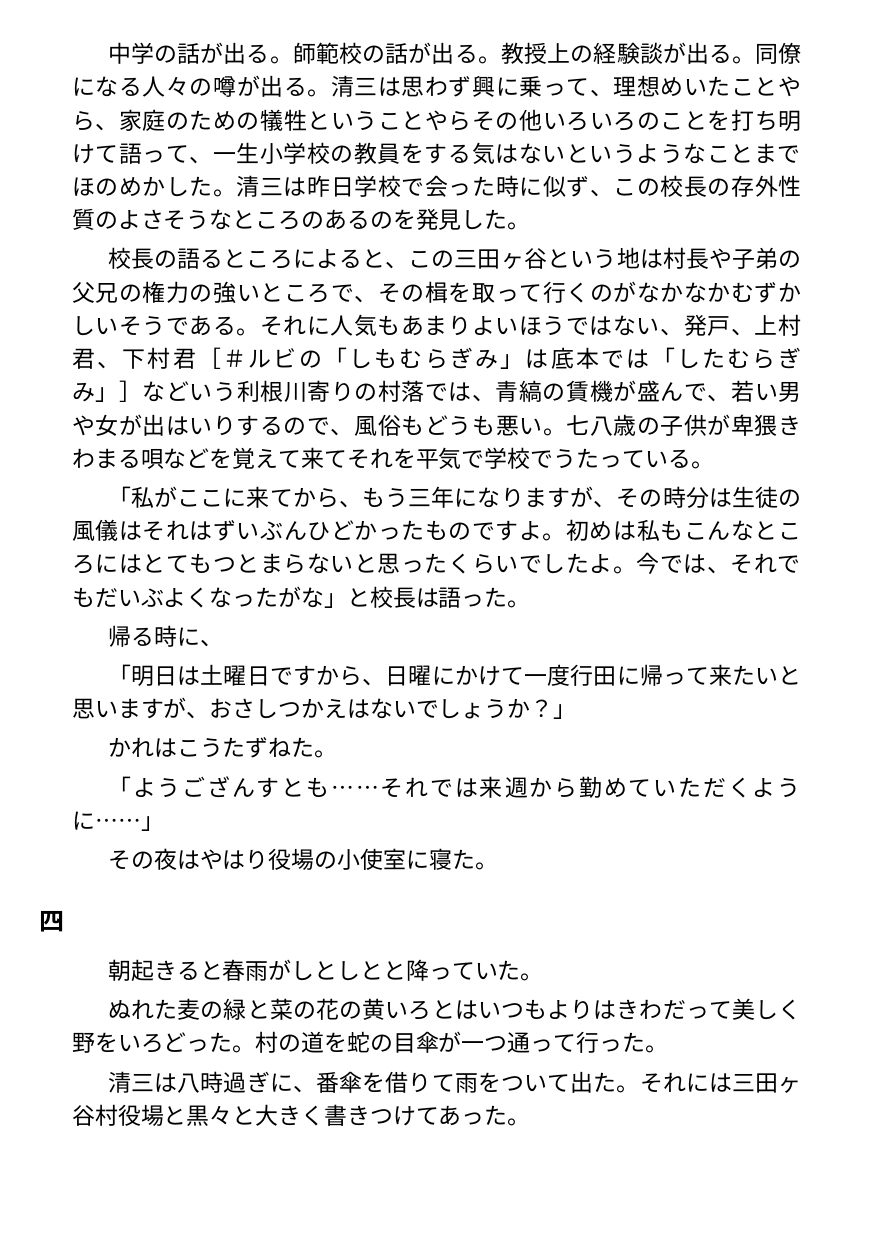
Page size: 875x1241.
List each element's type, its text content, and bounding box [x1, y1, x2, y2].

subtitle 四 [36, 899, 838, 941]
text 中学の話が出る。師範校の話が出る。教授上の経験談が出る。同僚になる人々の噂が出る。清三は思わず興に乗って、理想めいたことやら、家庭のための犠牲ということやらその他いろいろのことを打ち明けて語って、一生小学校の教員をする気はないというようなことまでほのめかした。清三は昨日学校で会った時に似ず、この校長の存外性質のよさそうなところのあるのを発見した。 [72, 36, 802, 235]
text 校長の語るところによると、この三田ヶ谷という地は村長や子弟の父兄の権力の強いところで、その楫を取って行くのがなかなかむずかしいそうである。それに人気もあまりよいほうではない、発戸、上村君、下村君［＃ルビの「しもむらぎみ」は底本では「したむらぎみ」］などいう利根川寄りの村落では、青縞の賃機が盛んで、若い男や女が出はいりするので、風俗もどうも悪い。七八歳の子供が卑猥きわまる唄などを覚えて来てそれを平気で学校でうたっている。 [72, 241, 802, 474]
text 帰る時に、 [72, 619, 802, 652]
text その夜はやはり役場の小使室に寝た。 [72, 842, 802, 875]
text 「私がここに来てから、もう三年になりますが、その時分は生徒の風儀はそれはずいぶんひどかったものですよ。初めは私もこんなところにはとてもつとまらないと思ったくらいでしたよ。今では、それでもだいぶよくなったがな」と校長は語った。 [72, 480, 802, 613]
text 「ようござんすとも……それでは来週から勤めていただくように……」 [72, 769, 802, 836]
text かれはこうたずねた。 [72, 730, 802, 763]
text 朝起きると春雨がしとしとと降っていた。 [72, 953, 802, 986]
text ぬれた麦の緑と菜の花の黄いろとはいつもよりはきわだって美しく野をいろどった。村の道を蛇の目傘が一つ通って行った。 [72, 992, 802, 1058]
text 清三は八時過ぎに、番傘を借りて雨をついて出た。それには三田ヶ谷村役場と黒々と大きく書きつけてあった。 [72, 1064, 802, 1131]
text 「明日は土曜日ですから、日曜にかけて一度行田に帰って来たいと思いますが、おさしつかえはないでしょうか？」 [72, 658, 802, 724]
